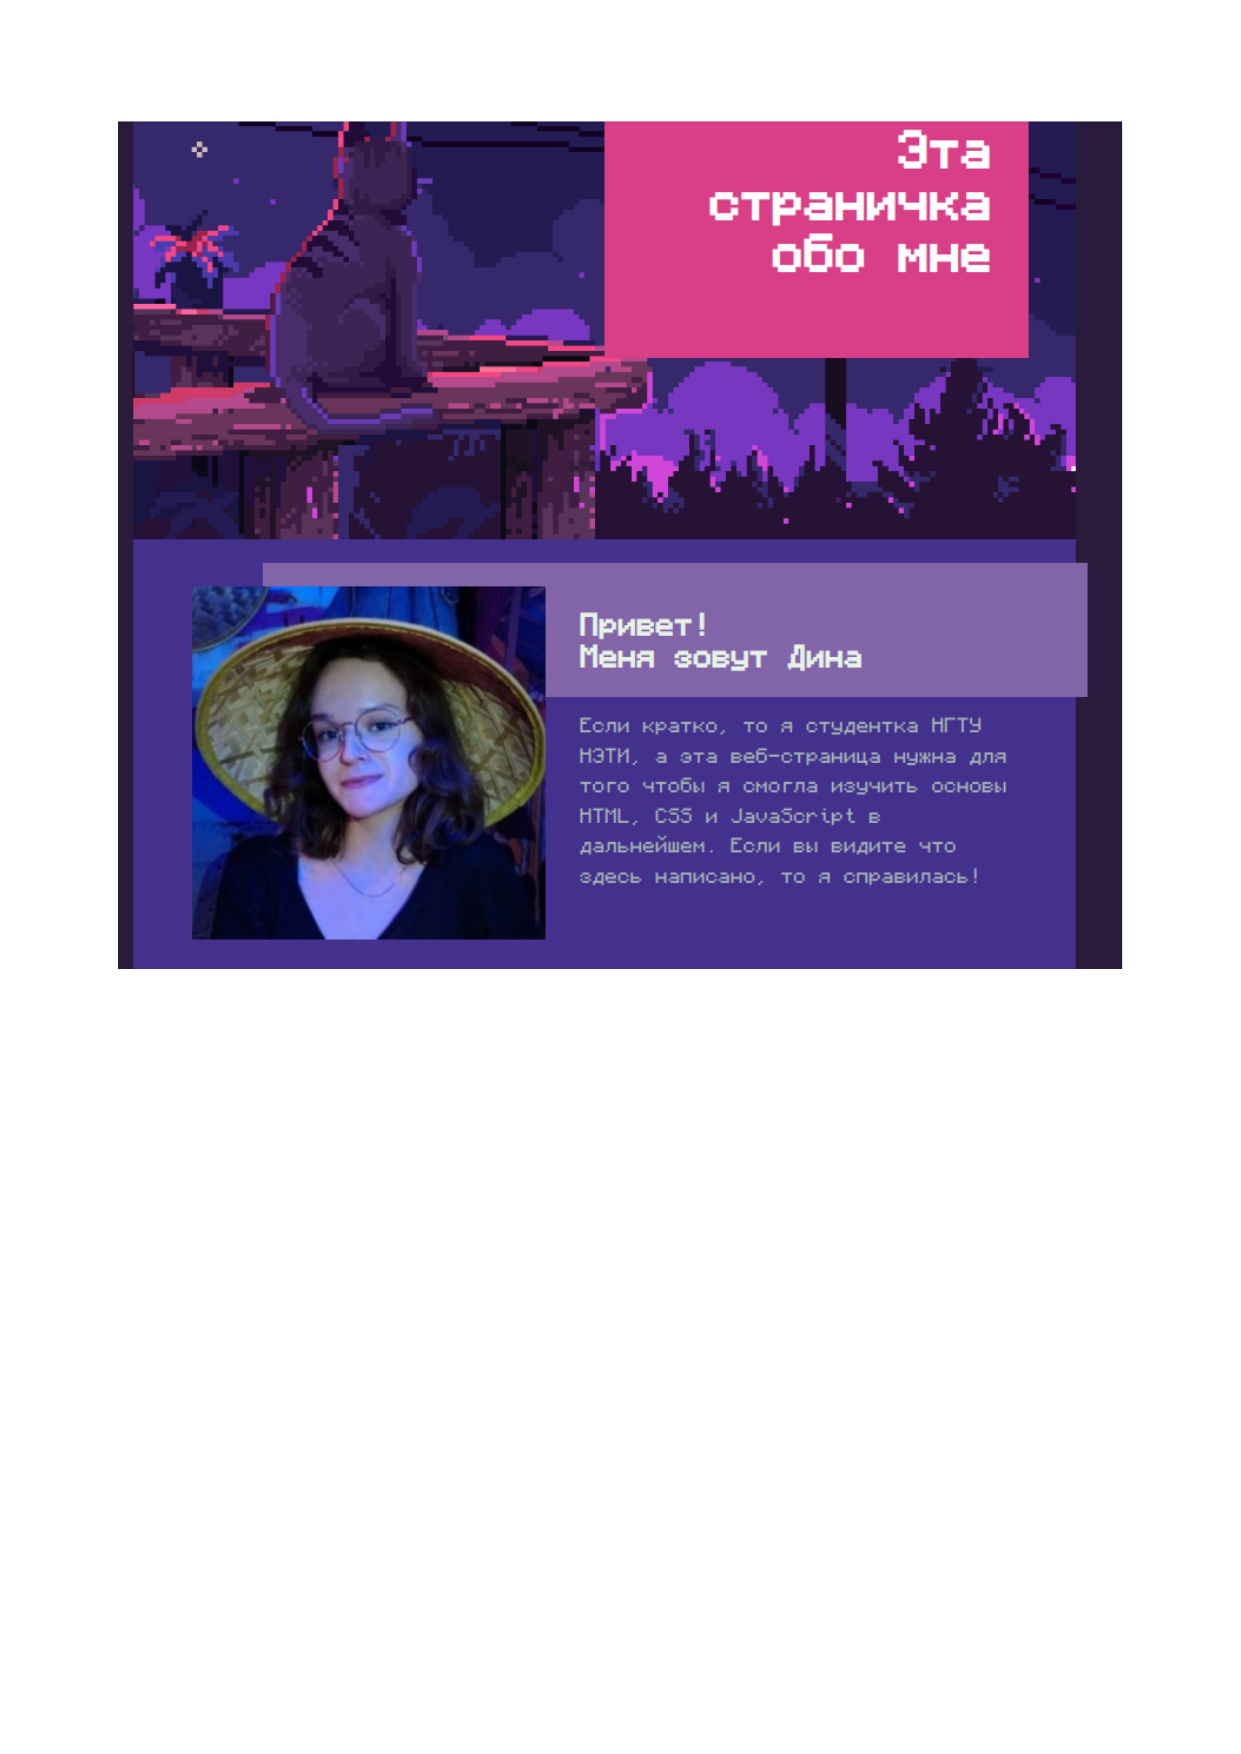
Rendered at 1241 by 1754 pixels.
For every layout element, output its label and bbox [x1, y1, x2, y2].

picture [118, 118, 1123, 969]
